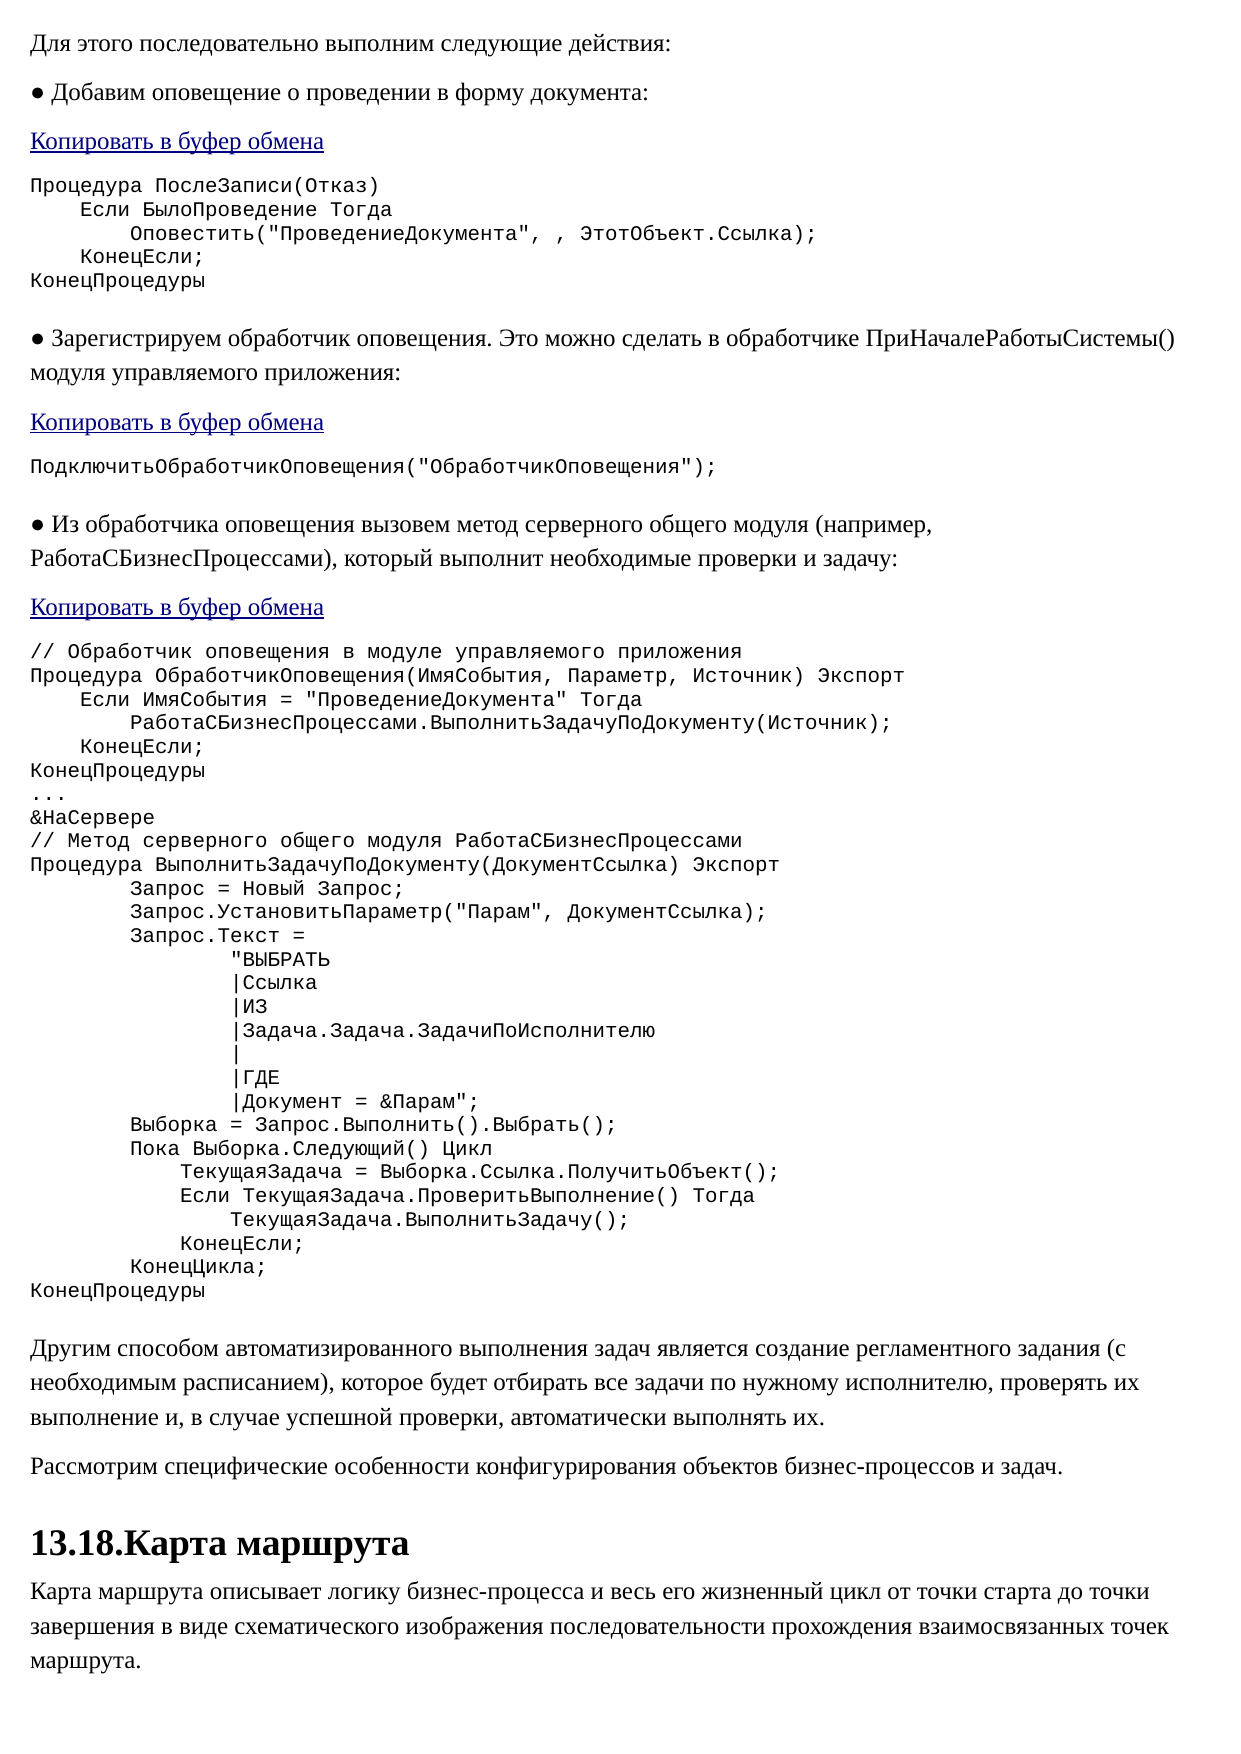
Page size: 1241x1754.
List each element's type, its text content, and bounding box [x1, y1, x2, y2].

text Копировать в буфер обмена [30, 407, 1211, 435]
text КонецЕсли; [30, 1232, 1211, 1256]
text // Обработчик оповещения в модуле управляемого приложения [30, 641, 1211, 665]
text Карта маршрута описывает логику бизнес-процесса и весь его жизненный цикл от точки старта до точки завершения в виде схематического изображения последовательности прохождения взаимосвязанных точек маршрута. [30, 1576, 1211, 1674]
text ТекущаяЗадача.ВыполнитьЗадачу(); [30, 1209, 1211, 1232]
text ... [30, 783, 1211, 807]
text |Документ = &Парам"; [30, 1091, 1211, 1114]
text Оповестить("ПроведениеДокумента", , ЭтотОбъект.Ссылка); [30, 223, 1211, 246]
text // Метод серверного общего модуля РаботаСБизнесПроцессами [30, 831, 1211, 854]
text | [30, 1043, 1211, 1067]
text Другим способом автоматизированного выполнения задач является создание регламентного задания (с необходимым расписанием), которое будет отбирать все задачи по нужному исполнителю, проверять их выполнение и, в случае успешной проверки, автоматически выполнять их. [30, 1333, 1211, 1431]
text РаботаСБизнесПроцессами.ВыполнитьЗадачуПоДокументу(Источник); [30, 712, 1211, 736]
text Выборка = Запрос.Выполнить().Выбрать(); [30, 1114, 1211, 1138]
text Запрос = Новый Запрос; [30, 878, 1211, 901]
text |ГДЕ [30, 1067, 1211, 1091]
text КонецПроцедуры [30, 270, 1211, 293]
text Процедура ПослеЗаписи(Отказ) [30, 175, 1211, 199]
subtitle 13.18.Карта маршрута [30, 1521, 1211, 1564]
text ● Добавим оповещение о проведении в форму документа: [30, 77, 1211, 106]
text Рассмотрим специфические особенности конфигурирования объектов бизнес-процессов и задач. [30, 1451, 1211, 1480]
text Запрос.Текст = [30, 925, 1211, 949]
text |ИЗ [30, 996, 1211, 1020]
text ПодключитьОбработчикОповещения("ОбработчикОповещения"); [30, 456, 1211, 479]
text Запрос.УстановитьПараметр("Парам", ДокументСсылка); [30, 901, 1211, 925]
text Процедура ВыполнитьЗадачуПоДокументу(ДокументСсылка) Экспорт [30, 854, 1211, 878]
text КонецЦикла; [30, 1256, 1211, 1280]
text КонецПроцедуры [30, 1280, 1211, 1303]
text Если БылоПроведение Тогда [30, 199, 1211, 223]
text Копировать в буфер обмена [30, 592, 1211, 621]
text Пока Выборка.Следующий() Цикл [30, 1138, 1211, 1162]
text &НаСервере [30, 807, 1211, 831]
text Для этого последовательно выполним следующие действия: [30, 28, 1211, 57]
text |Задача.Задача.ЗадачиПоИсполнителю [30, 1020, 1211, 1043]
text ● Зарегистрируем обработчик оповещения. Это можно сделать в обработчике ПриНачалеРаботыСистемы() модуля управляемого приложения: [30, 323, 1211, 386]
text КонецЕсли; [30, 736, 1211, 759]
text КонецЕсли; [30, 246, 1211, 270]
text ТекущаяЗадача = Выборка.Ссылка.ПолучитьОбъект(); [30, 1162, 1211, 1185]
text "ВЫБРАТЬ [30, 949, 1211, 972]
text Копировать в буфер обмена [30, 126, 1211, 155]
text Процедура ОбработчикОповещения(ИмяСобытия, Параметр, Источник) Экспорт [30, 665, 1211, 689]
text |Ссылка [30, 972, 1211, 996]
text КонецПроцедуры [30, 759, 1211, 783]
text ● Из обработчика оповещения вызовем метод серверного общего модуля (например, РаботаСБизнесПроцессами), который выполнит необходимые проверки и задачу: [30, 509, 1211, 572]
text Если ИмяСобытия = "ПроведениеДокумента" Тогда [30, 689, 1211, 712]
text Если ТекущаяЗадача.ПроверитьВыполнение() Тогда [30, 1185, 1211, 1209]
